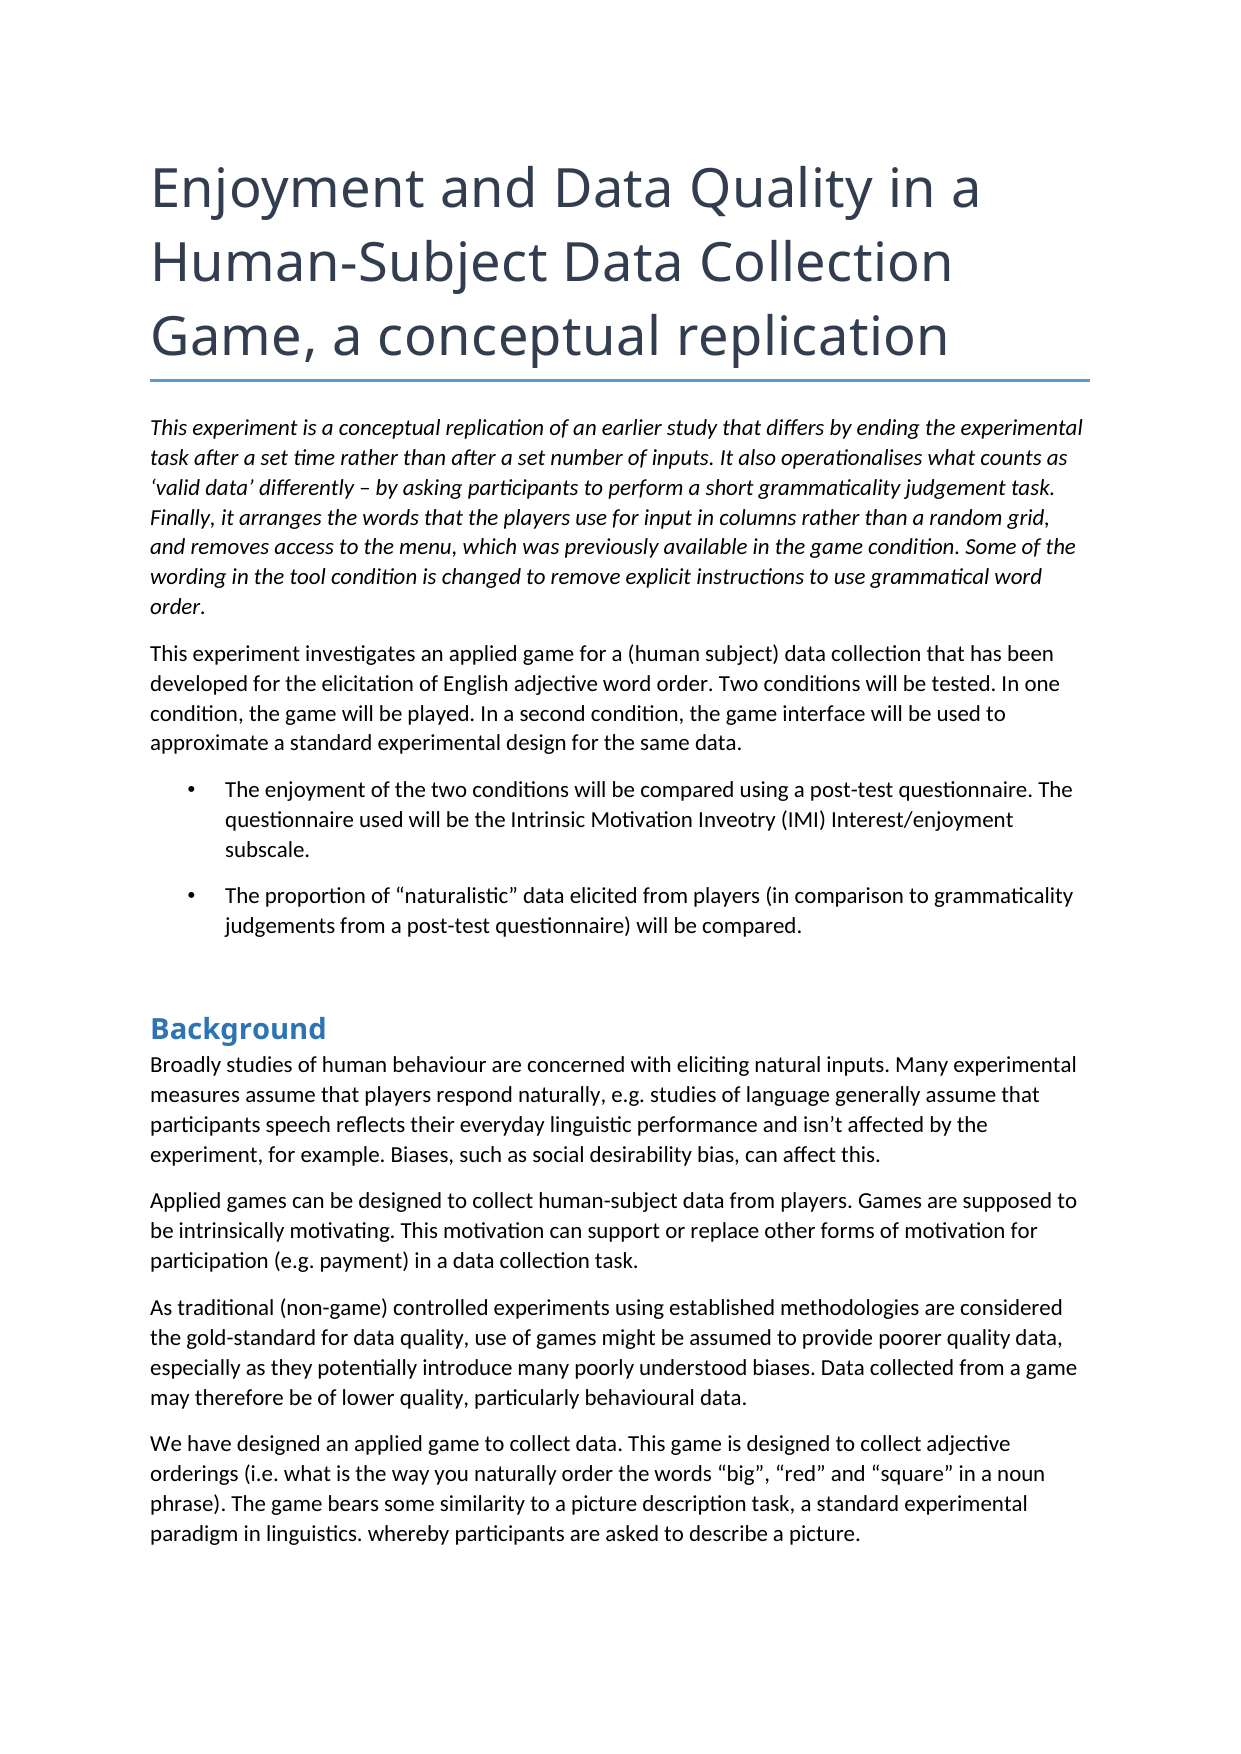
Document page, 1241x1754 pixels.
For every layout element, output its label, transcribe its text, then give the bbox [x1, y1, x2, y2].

title Enjoyment and Data Quality in a Human-Subject Data Collection Game, a conceptual replication [150, 150, 1090, 379]
text Broadly studies of human behaviour are concerned with eliciting natural inputs. Many experimental measures assume that players respond naturally, e.g. studies of language generally assume that participants speech reflects their everyday linguistic performance and isn’t affected by the experiment, for example. Biases, such as social desirability bias, can affect this. [150, 1050, 1090, 1168]
subtitle Background [150, 1008, 1090, 1048]
text As traditional (non-game) controlled experiments using established methodologies are considered the gold-standard for data quality, use of games might be assumed to provide poorer quality data, especially as they potentially introduce many poorly understood biases. Data collected from a game may therefore be of lower quality, particularly behavioural data. [150, 1293, 1090, 1411]
text This experiment investigates an applied game for a (human subject) data collection that has been developed for the elicitation of English adjective word order. Two conditions will be tested. In one condition, the game will be played. In a second condition, the game interface will be used to approximate a standard experimental design for the same data. [150, 639, 1090, 757]
text Applied games can be designed to collect human-subject data from players. Games are supposed to be intrinsically motivating. This motivation can support or replace other forms of motivation for participation (e.g. payment) in a data collection task. [150, 1187, 1090, 1274]
text This experiment is a conceptual replication of an earlier study that differs by ending the experimental task after a set time rather than after a set number of inputs. It also operationalises what counts as ‘valid data’ differently – by asking participants to perform a short grammaticality judgement task. Finally, it arranges the words that the players use for input in columns rather than a random grid, and removes access to the menu, which was previously available in the game condition. Some of the wording in the tool condition is changed to remove explicit instructions to use grammatical word order. [150, 413, 1090, 620]
list The proportion of “naturalistic” data elicited from players (in comparison to grammaticality judgements from a post-test questionnaire) will be compared. [187, 881, 1090, 939]
list The enjoyment of the two conditions will be compared using a post-test questionnaire. The questionnaire used will be the Intrinsic Motivation Inveotry (IMI) Interest/enjoyment subscale. [187, 775, 1090, 863]
text We have designed an applied game to collect data. This game is designed to collect adjective orderings (i.e. what is the way you naturally order the words “big”, “red” and “square” in a noun phrase). The game bears some similarity to a picture description task, a standard experimental paradigm in linguistics. whereby participants are asked to describe a picture. [150, 1429, 1090, 1547]
